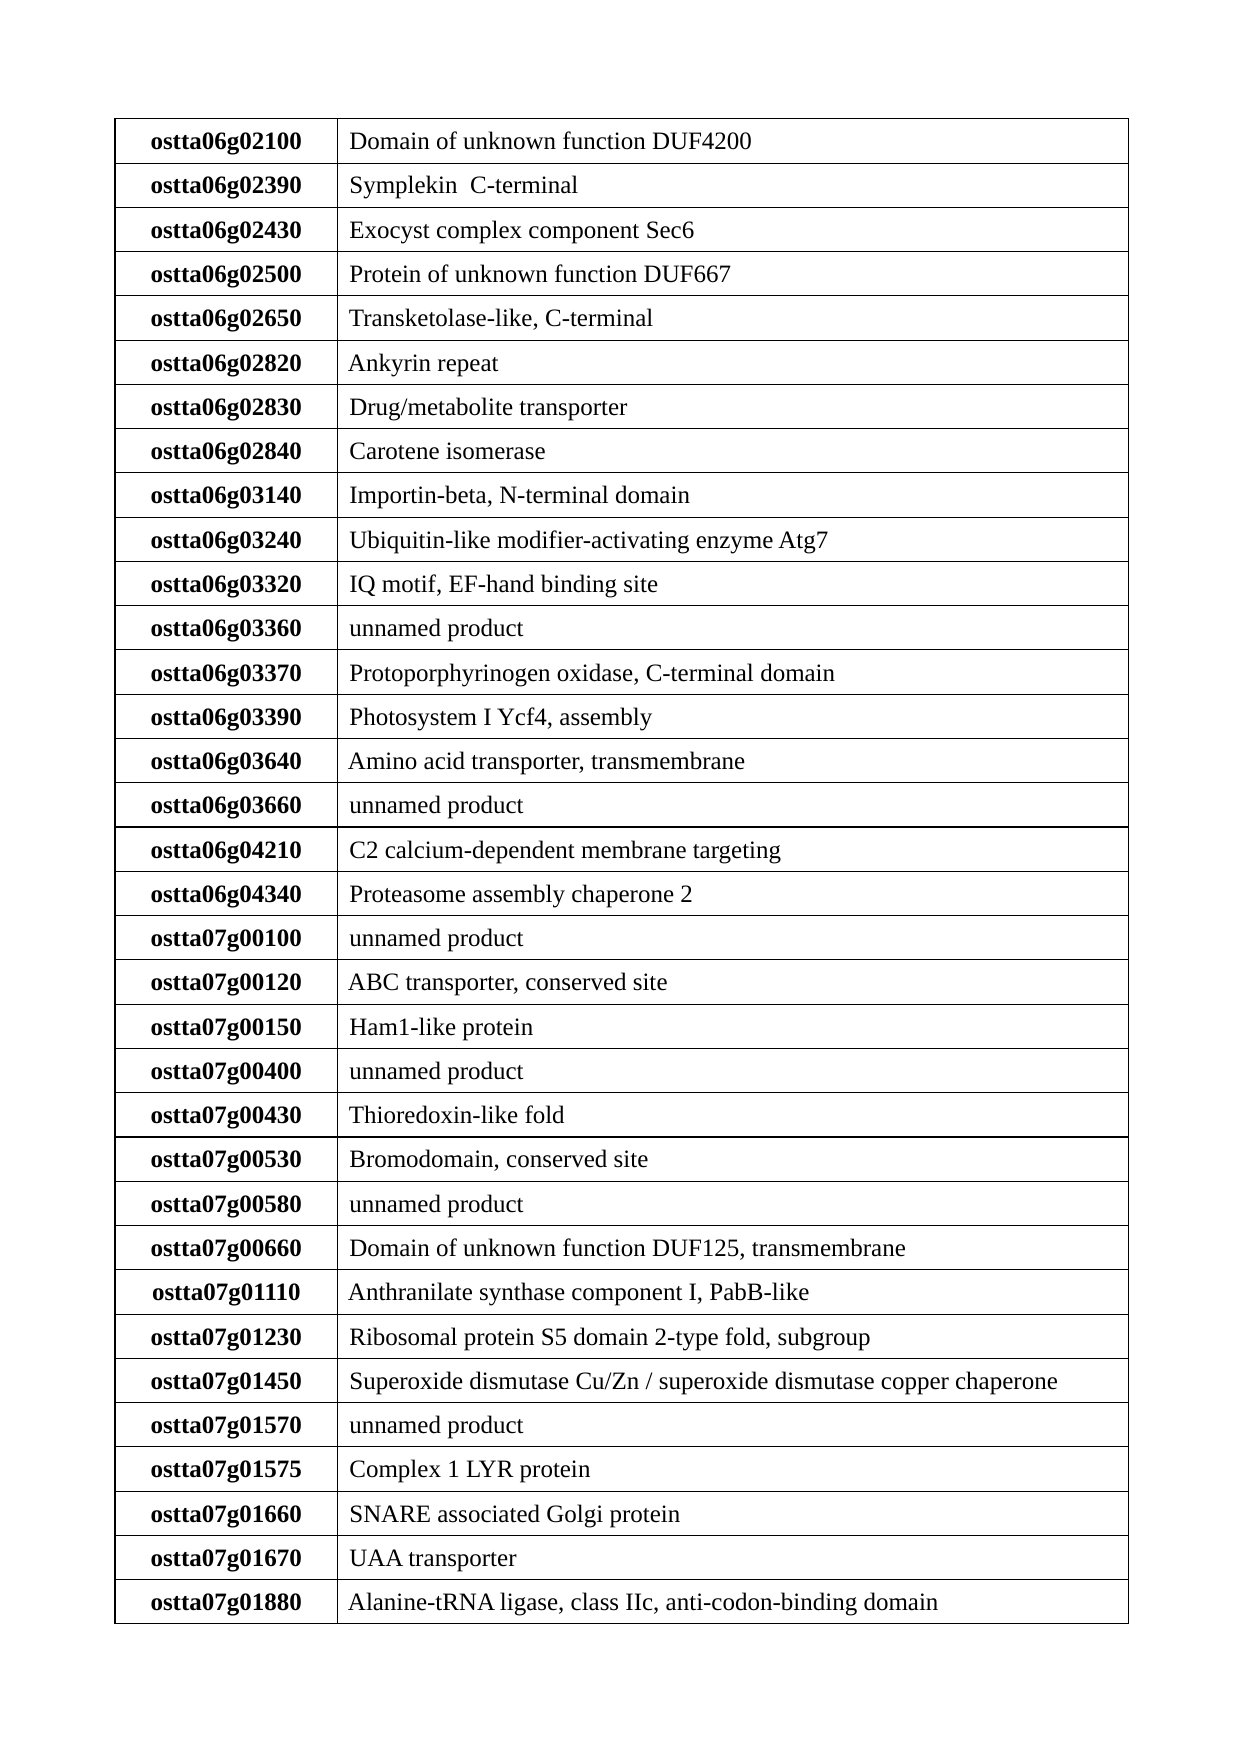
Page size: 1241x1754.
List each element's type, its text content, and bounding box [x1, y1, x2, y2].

table_cell Exocyst complex component Sec6 [338, 208, 1128, 251]
table_cell Ribosomal protein S5 domain 2-type fold, subgroup [338, 1315, 1128, 1358]
table_cell Ankyrin repeat [338, 341, 1128, 384]
table_cell ostta06g04340 [116, 872, 337, 915]
table_cell ostta06g04210 [116, 828, 337, 871]
table_cell Domain of unknown function DUF4200 [338, 119, 1128, 162]
table_cell ostta07g00660 [116, 1226, 337, 1269]
table_cell ostta06g02830 [116, 385, 337, 428]
table_cell C2 calcium-dependent membrane targeting [338, 828, 1128, 871]
table_cell Superoxide dismutase Cu/Zn / superoxide dismutase copper chaperone [338, 1359, 1128, 1402]
table_cell ostta07g00530 [116, 1138, 337, 1181]
table_cell unnamed product [338, 1403, 1128, 1446]
table_cell Thioredoxin-like fold [338, 1093, 1128, 1136]
table_cell Carotene isomerase [338, 429, 1128, 472]
table_cell ostta06g03320 [116, 562, 337, 605]
table_cell Amino acid transporter, transmembrane [338, 739, 1128, 782]
table_cell [1129, 1181, 1240, 1225]
table_cell [1129, 738, 1240, 782]
table_cell ostta07g01660 [116, 1492, 337, 1535]
table_cell [1129, 561, 1240, 605]
table_cell ostta06g02430 [116, 208, 337, 251]
table_cell Importin-beta, N-terminal domain [338, 473, 1128, 517]
table_cell ABC transporter, conserved site [338, 960, 1128, 1003]
table_cell [1129, 782, 1240, 826]
table_cell ostta07g01670 [116, 1536, 337, 1579]
table_cell Protein of unknown function DUF667 [338, 252, 1128, 295]
table_cell SNARE associated Golgi protein [338, 1492, 1128, 1535]
table_cell [1129, 1225, 1240, 1269]
table_cell [1129, 1048, 1240, 1092]
table_cell ostta07g00120 [116, 960, 337, 1003]
table_cell IQ motif, EF-hand binding site [338, 562, 1128, 605]
table_cell ostta06g03370 [116, 650, 337, 694]
table_cell ostta06g03360 [116, 606, 337, 649]
table_cell [1129, 915, 1240, 959]
table_cell [1129, 1535, 1240, 1579]
table_cell [1129, 1314, 1240, 1358]
table_cell [1129, 649, 1240, 694]
table_cell [1129, 1446, 1240, 1491]
table_cell ostta06g03140 [116, 473, 337, 517]
table_cell UAA transporter [338, 1536, 1128, 1579]
table_cell [1129, 871, 1240, 915]
table_cell [1129, 1358, 1240, 1402]
table_cell [1129, 207, 1240, 251]
table_cell ostta07g00400 [116, 1049, 337, 1092]
table_cell [1129, 1004, 1240, 1048]
table_cell Complex 1 LYR protein [338, 1447, 1128, 1491]
table_cell Domain of unknown function DUF125, transmembrane [338, 1226, 1128, 1269]
table_cell unnamed product [338, 916, 1128, 959]
table_cell ostta07g00150 [116, 1005, 337, 1048]
table_cell [1129, 118, 1240, 162]
table_cell [1129, 163, 1240, 207]
table_cell [1129, 251, 1240, 295]
table_cell Protoporphyrinogen oxidase, C-terminal domain [338, 650, 1128, 694]
table_cell [1129, 959, 1240, 1003]
table_cell ostta07g00100 [116, 916, 337, 959]
table_cell ostta06g03660 [116, 783, 337, 826]
table_cell [1129, 1092, 1240, 1136]
table_cell Symplekin C-terminal [338, 164, 1128, 207]
table_cell ostta07g01230 [116, 1315, 337, 1358]
table_cell unnamed product [338, 1182, 1128, 1225]
table_cell Drug/metabolite transporter [338, 385, 1128, 428]
table_cell [1129, 1491, 1240, 1535]
table_cell ostta07g01450 [116, 1359, 337, 1402]
table_cell [1129, 428, 1240, 472]
table_cell Anthranilate synthase component I, PabB-like [338, 1270, 1128, 1313]
table_cell ostta06g02390 [116, 164, 337, 207]
table_cell Alanine-tRNA ligase, class IIc, anti-codon-binding domain [338, 1580, 1128, 1623]
table_cell ostta07g00430 [116, 1093, 337, 1136]
table_cell [1129, 340, 1240, 384]
table_cell ostta06g02840 [116, 429, 337, 472]
table_cell [1129, 1579, 1240, 1623]
table_cell [1129, 1402, 1240, 1446]
table_cell unnamed product [338, 606, 1128, 649]
table_cell ostta06g02650 [116, 296, 337, 339]
table_cell ostta07g01570 [116, 1403, 337, 1446]
table_cell [1129, 1136, 1240, 1181]
table_cell Photosystem I Ycf4, assembly [338, 695, 1128, 738]
table_cell ostta06g02500 [116, 252, 337, 295]
table_cell ostta06g03390 [116, 695, 337, 738]
table_cell ostta06g02820 [116, 341, 337, 384]
table_cell ostta07g01880 [116, 1580, 337, 1623]
table_cell [1129, 1269, 1240, 1313]
table_cell ostta07g01110 [116, 1270, 337, 1313]
table_cell unnamed product [338, 783, 1128, 826]
table_cell ostta06g02100 [116, 119, 337, 162]
table_cell ostta06g03240 [116, 518, 337, 561]
table_cell [1129, 517, 1240, 561]
table_cell Ham1-like protein [338, 1005, 1128, 1048]
table_cell ostta07g00580 [116, 1182, 337, 1225]
table_cell [1129, 472, 1240, 517]
table_cell [1129, 384, 1240, 428]
table_cell Ubiquitin-like modifier-activating enzyme Atg7 [338, 518, 1128, 561]
table_cell [1129, 605, 1240, 649]
table_cell [1129, 295, 1240, 339]
table_cell Proteasome assembly chaperone 2 [338, 872, 1128, 915]
table_cell [1129, 694, 1240, 738]
table_cell ostta06g03640 [116, 739, 337, 782]
table_cell [1129, 826, 1240, 871]
table_cell ostta07g01575 [116, 1447, 337, 1491]
table_cell unnamed product [338, 1049, 1128, 1092]
table_cell Bromodomain, conserved site [338, 1138, 1128, 1181]
table_cell Transketolase-like, C-terminal [338, 296, 1128, 339]
